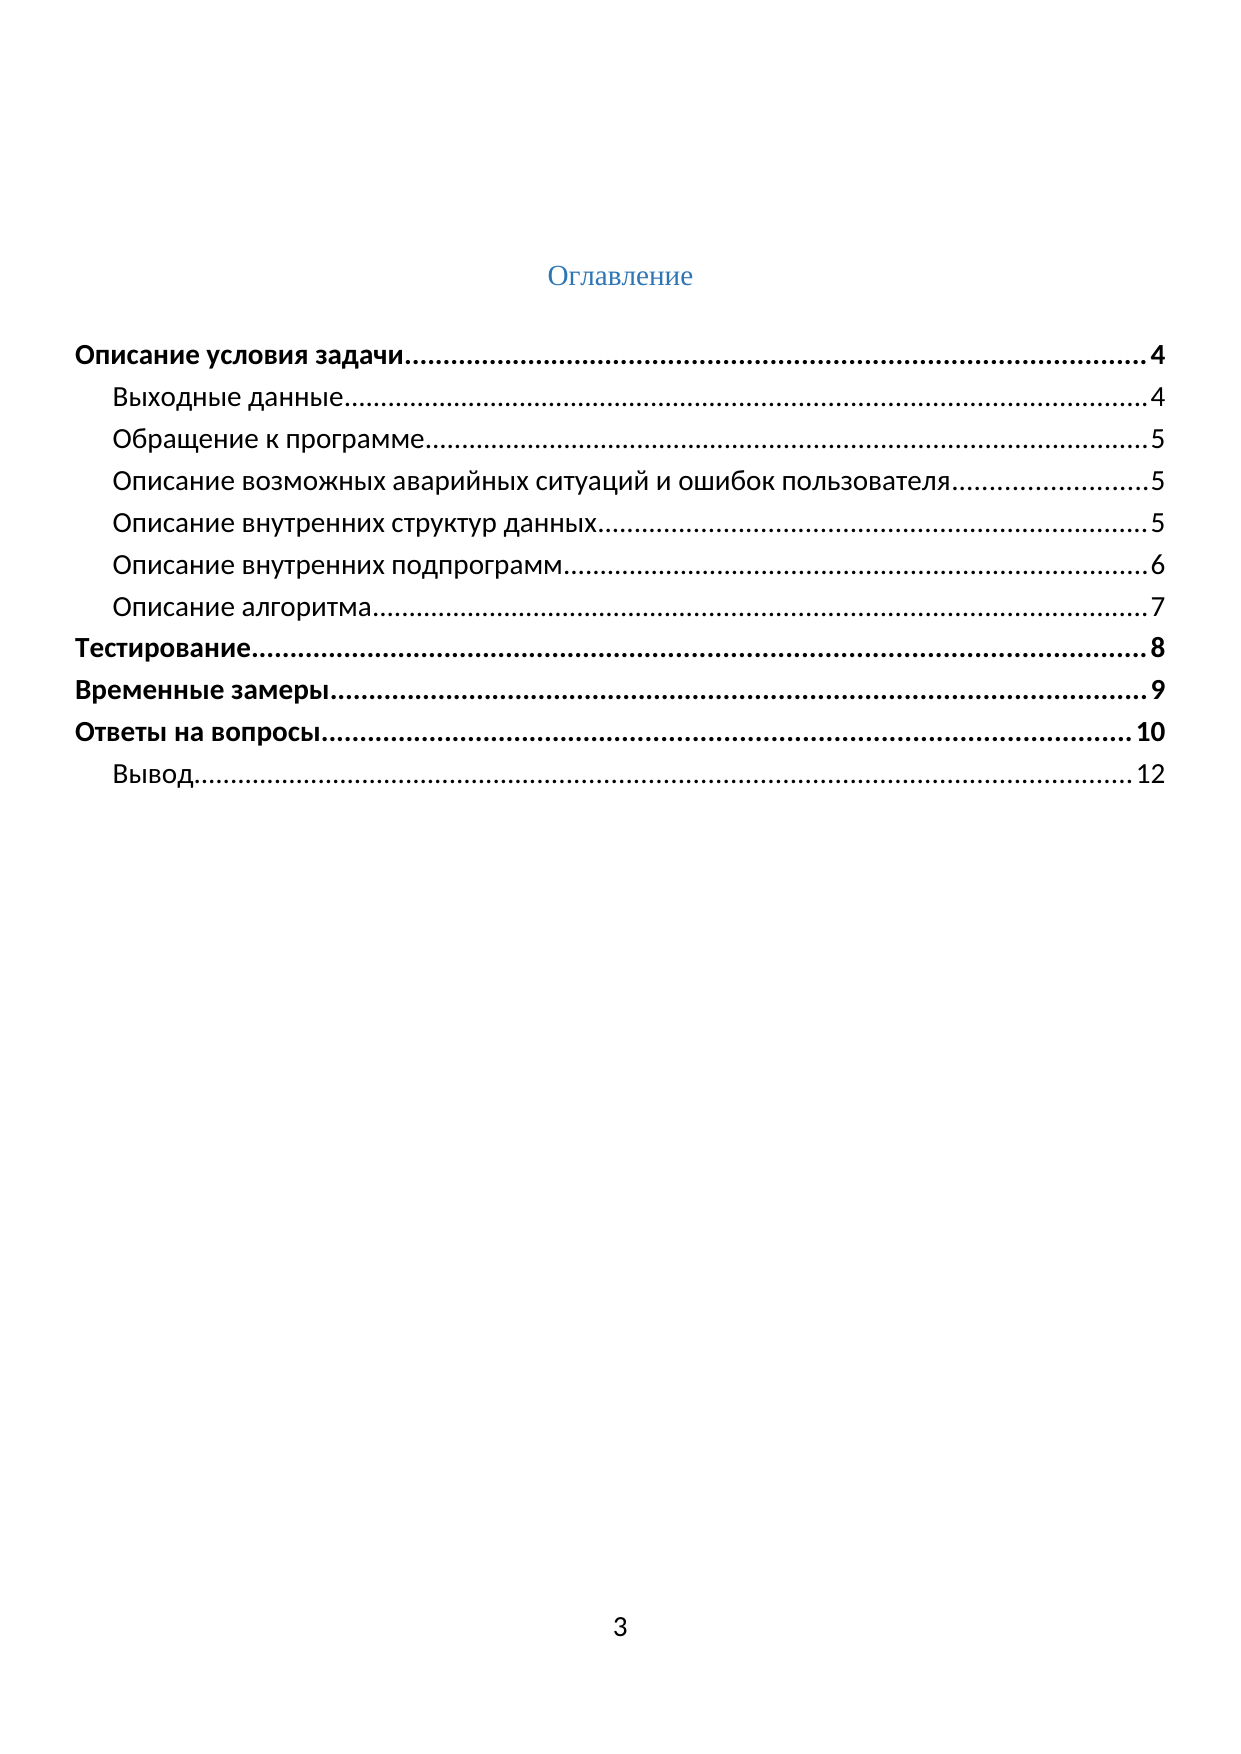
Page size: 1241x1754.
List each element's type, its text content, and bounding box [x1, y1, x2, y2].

text Обращение к программе 5 [112, 420, 1165, 456]
text Описание внутренних подпрограмм 6 [112, 546, 1165, 581]
text Тестирование 8 [75, 629, 1165, 665]
text Выходные данные 4 [112, 378, 1165, 414]
text Описание алгоритма 7 [112, 588, 1165, 623]
text Описание возможных аварийных ситуаций и ошибок пользователя 5 [112, 462, 1165, 498]
text Описание внутренних структур данных 5 [112, 504, 1165, 539]
text Оглавление [75, 258, 1165, 292]
text Ответы на вопросы 10 [75, 713, 1165, 749]
text Временные замеры 9 [75, 671, 1165, 707]
text Вывод 12 [112, 755, 1165, 791]
text Описание условия задачи 4 [75, 336, 1165, 372]
